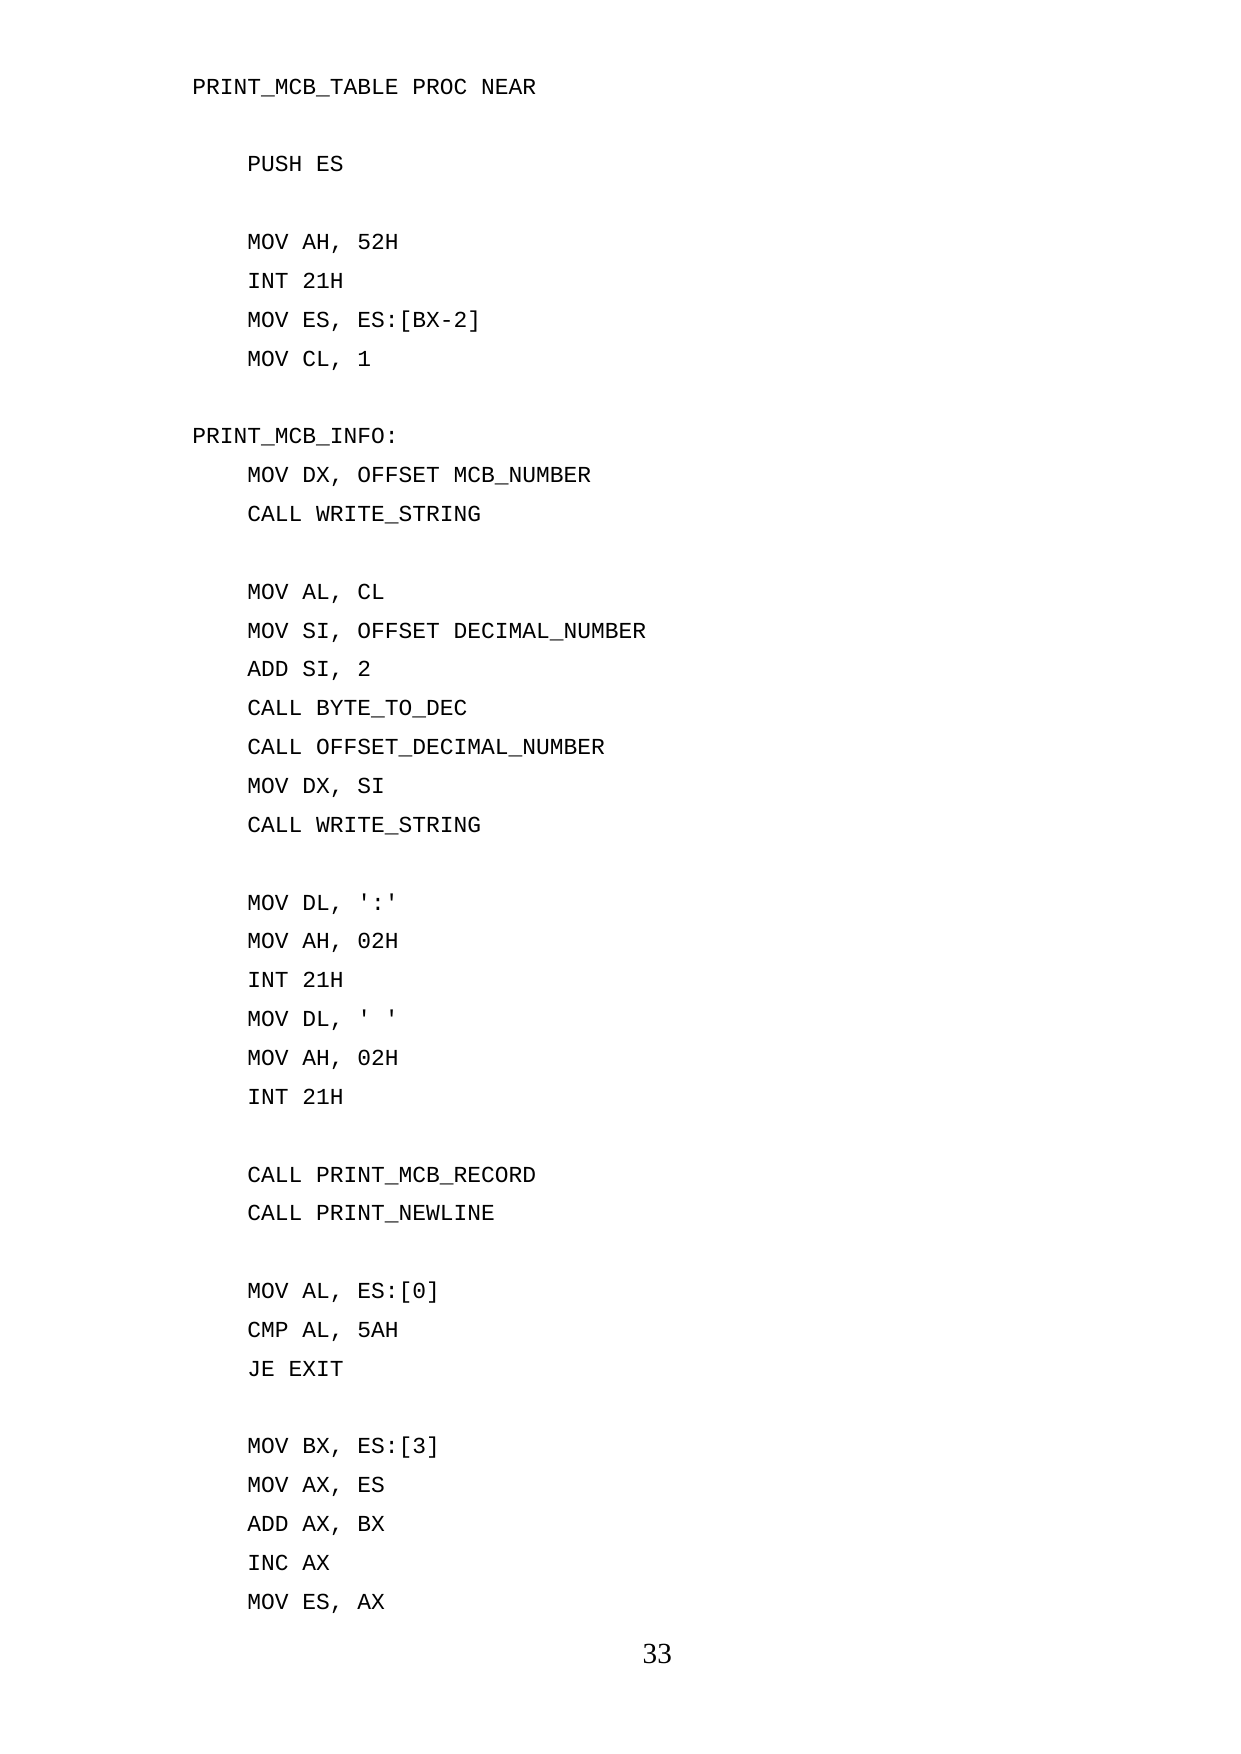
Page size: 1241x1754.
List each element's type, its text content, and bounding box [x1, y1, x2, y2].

text MOV CL, 1 [118, 347, 1122, 373]
text MOV SI, OFFSET DECIMAL_NUMBER [118, 619, 1122, 645]
text MOV AH, 52H [118, 230, 1122, 256]
text INT 21H [118, 1085, 1122, 1111]
text INT 21H [118, 269, 1122, 295]
text CMP AL, 5AH [118, 1318, 1122, 1344]
text JE EXIT [118, 1357, 1122, 1383]
text MOV AL, CL [118, 580, 1122, 606]
text MOV DL, ':' [118, 891, 1122, 917]
text ADD SI, 2 [118, 658, 1122, 684]
text CALL WRITE_STRING [118, 813, 1122, 839]
text ADD AX, BX [118, 1513, 1122, 1538]
text MOV AH, 02H [118, 930, 1122, 956]
text MOV AL, ES:[0] [118, 1279, 1122, 1305]
text INT 21H [118, 969, 1122, 994]
text CALL WRITE_STRING [118, 502, 1122, 528]
text MOV ES, ES:[BX-2] [118, 308, 1122, 334]
text CALL PRINT_NEWLINE [118, 1202, 1122, 1228]
text MOV AH, 02H [118, 1046, 1122, 1072]
text MOV DX, SI [118, 774, 1122, 800]
text CALL OFFSET_DECIMAL_NUMBER [118, 736, 1122, 761]
text MOV DX, OFFSET MCB_NUMBER [118, 463, 1122, 489]
text PUSH ES [118, 153, 1122, 179]
text CALL BYTE_TO_DEC [118, 697, 1122, 723]
text INC AX [118, 1551, 1122, 1577]
text PRINT_MCB_INFO: [118, 425, 1122, 451]
text MOV DL, ' ' [118, 1007, 1122, 1033]
text MOV AX, ES [118, 1474, 1122, 1500]
text PRINT_MCB_TABLE PROC NEAR [118, 75, 1122, 101]
text MOV ES, AX [118, 1590, 1122, 1616]
text CALL PRINT_MCB_RECORD [118, 1163, 1122, 1189]
text MOV BX, ES:[3] [118, 1435, 1122, 1461]
